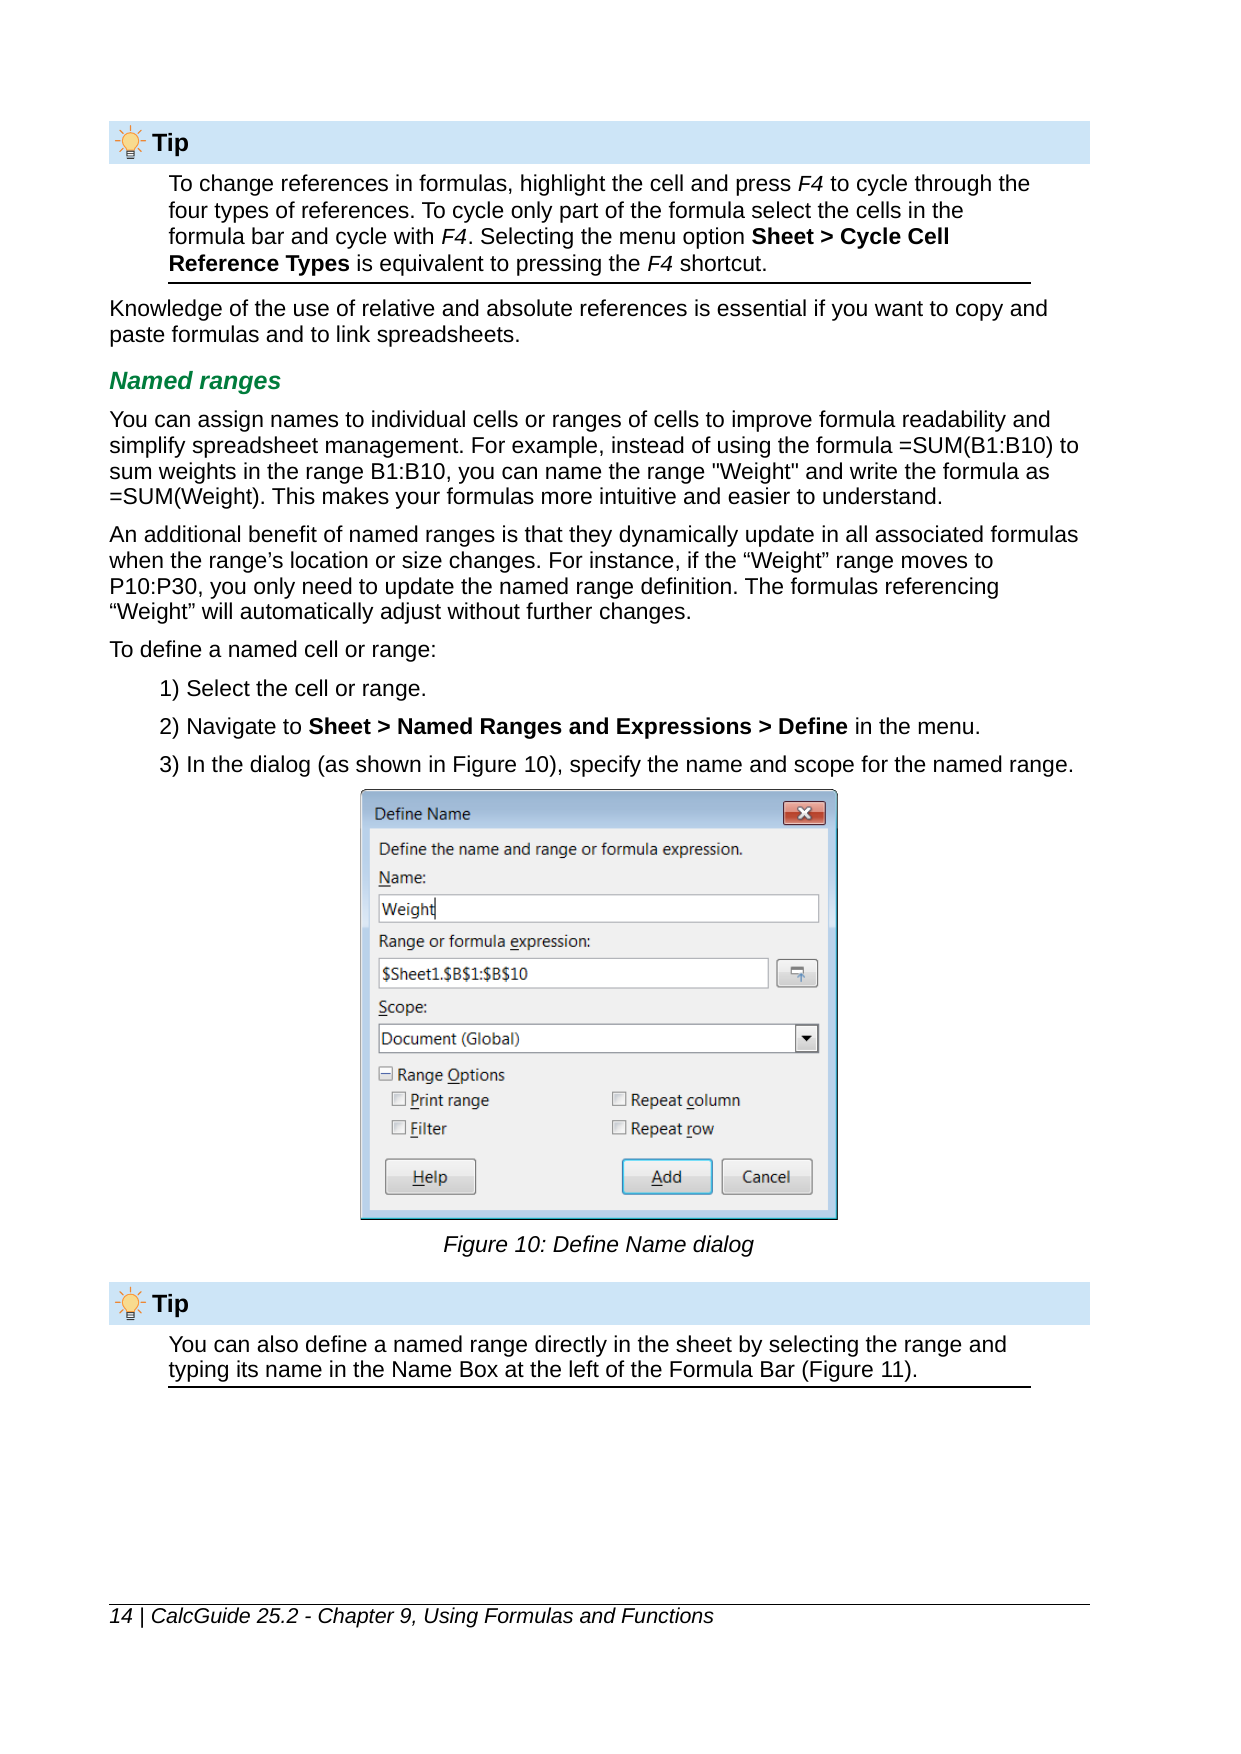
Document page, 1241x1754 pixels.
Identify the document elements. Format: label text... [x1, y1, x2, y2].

text Knowledge of the use of relative and absolute references is essential if you want to copy and paste formulas and to link spreadsheets. [109, 296, 1090, 347]
subtitle Tip [109, 1282, 1090, 1325]
picture [360, 789, 839, 1220]
text You can assign names to individual cells or ranges of cells to improve formula readability and simplify spreadsheet management. For example, instead of using the formula =SUM(B1:B10) to sum weights in the range B1:B10, you can name the range "Weight" and write the formula as =SUM(Weight). This makes your formulas more intuitive and easier to understand. [109, 407, 1090, 510]
list In the dialog (as shown in Figure 10), specify the name and scope for the named range. [186, 752, 1090, 777]
text Figure 10: Define Name dialog [361, 1232, 838, 1258]
list To define a named cell or range: [109, 637, 1090, 663]
subtitle Tip [109, 121, 1090, 164]
subtitle Named ranges [109, 367, 1090, 395]
text You can also define a named range directly in the sheet by selecting the range and typing its name in the Name Box at the left of the Formula Bar (Figure 11). [168, 1332, 1031, 1386]
text An additional benefit of named ranges is that they dynamically update in all associated formulas when the range’s location or size changes. For instance, if the “Weight” range moves to P10:P30, you only need to update the named range definition. The formulas referencing “Weight” will automatically adjust without further changes. [109, 522, 1090, 625]
list Select the cell or range. [186, 675, 1090, 701]
text To change references in formulas, highlight the cell and press F4 to cycle through the four types of references. To cycle only part of the formula select the cells in the formula bar and cycle with F4. Selecting the menu option Sheet > Cycle Cell Reference Types is equivalent to pressing the F4 shortcut. [168, 170, 1031, 282]
list Navigate to Sheet > Named Ranges and Expressions > Define in the menu. [186, 713, 1090, 739]
